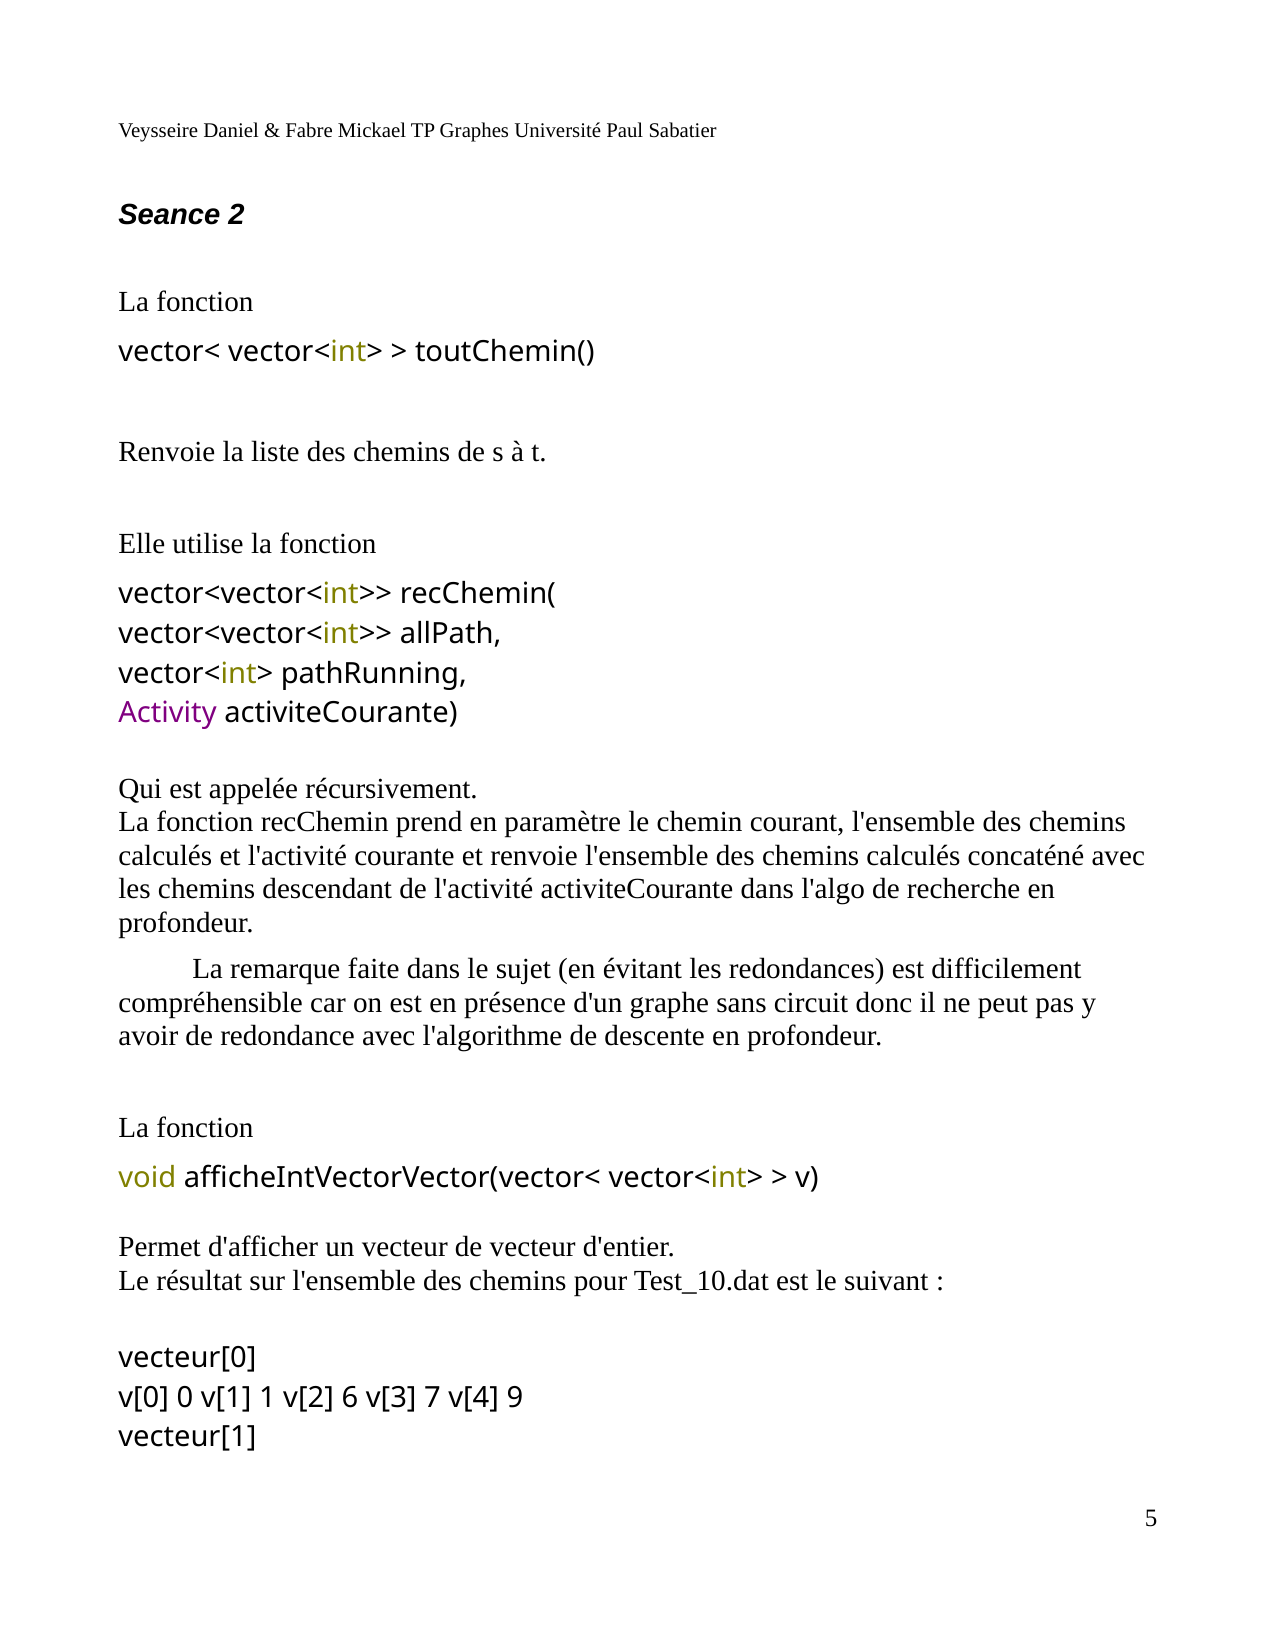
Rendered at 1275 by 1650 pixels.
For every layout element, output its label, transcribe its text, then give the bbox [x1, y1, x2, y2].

text v[0] 0 v[1] 1 v[2] 6 v[3] 7 v[4] 9 [118, 1376, 1157, 1416]
subtitle Seance 2 [118, 197, 1157, 230]
text La fonction [118, 284, 1157, 317]
text vector<vector<int>> allPath, [118, 612, 1157, 652]
text vecteur[1] [118, 1416, 1157, 1455]
text vector<int> pathRunning, [118, 652, 1157, 692]
text vecteur[0] [118, 1336, 1157, 1376]
text Activity activiteCourante) [118, 692, 1157, 731]
text Elle utilise la fonction [118, 526, 1157, 560]
text vector< vector<int> > toutChemin() [118, 330, 1157, 370]
text vector<vector<int>> recChemin( [118, 572, 1157, 612]
text Renvoie la liste des chemins de s à t. [118, 434, 1157, 468]
text Qui est appelée récursivement. [118, 771, 1157, 804]
text La remarque faite dans le sujet (en évitant les redondances) est difficilement compréhensible car on est en présence d'un graphe sans circuit donc il ne peut pas y avoir de redondance avec l'algorithme de descente en profondeur. [118, 951, 1157, 1052]
text Le résultat sur l'ensemble des chemins pour Test_10.dat est le suivant : [118, 1263, 1157, 1297]
text La fonction recChemin prend en paramètre le chemin courant, l'ensemble des chemins calculés et l'activité courante et renvoie l'ensemble des chemins calculés concaténé avec les chemins descendant de l'activité activiteCourante dans l'algo de recherche en profondeur. [118, 804, 1157, 939]
text La fonction [118, 1110, 1157, 1144]
text void afficheIntVectorVector(vector< vector<int> > v) [118, 1156, 1157, 1196]
text Permet d'afficher un vecteur de vecteur d'entier. [118, 1229, 1157, 1263]
